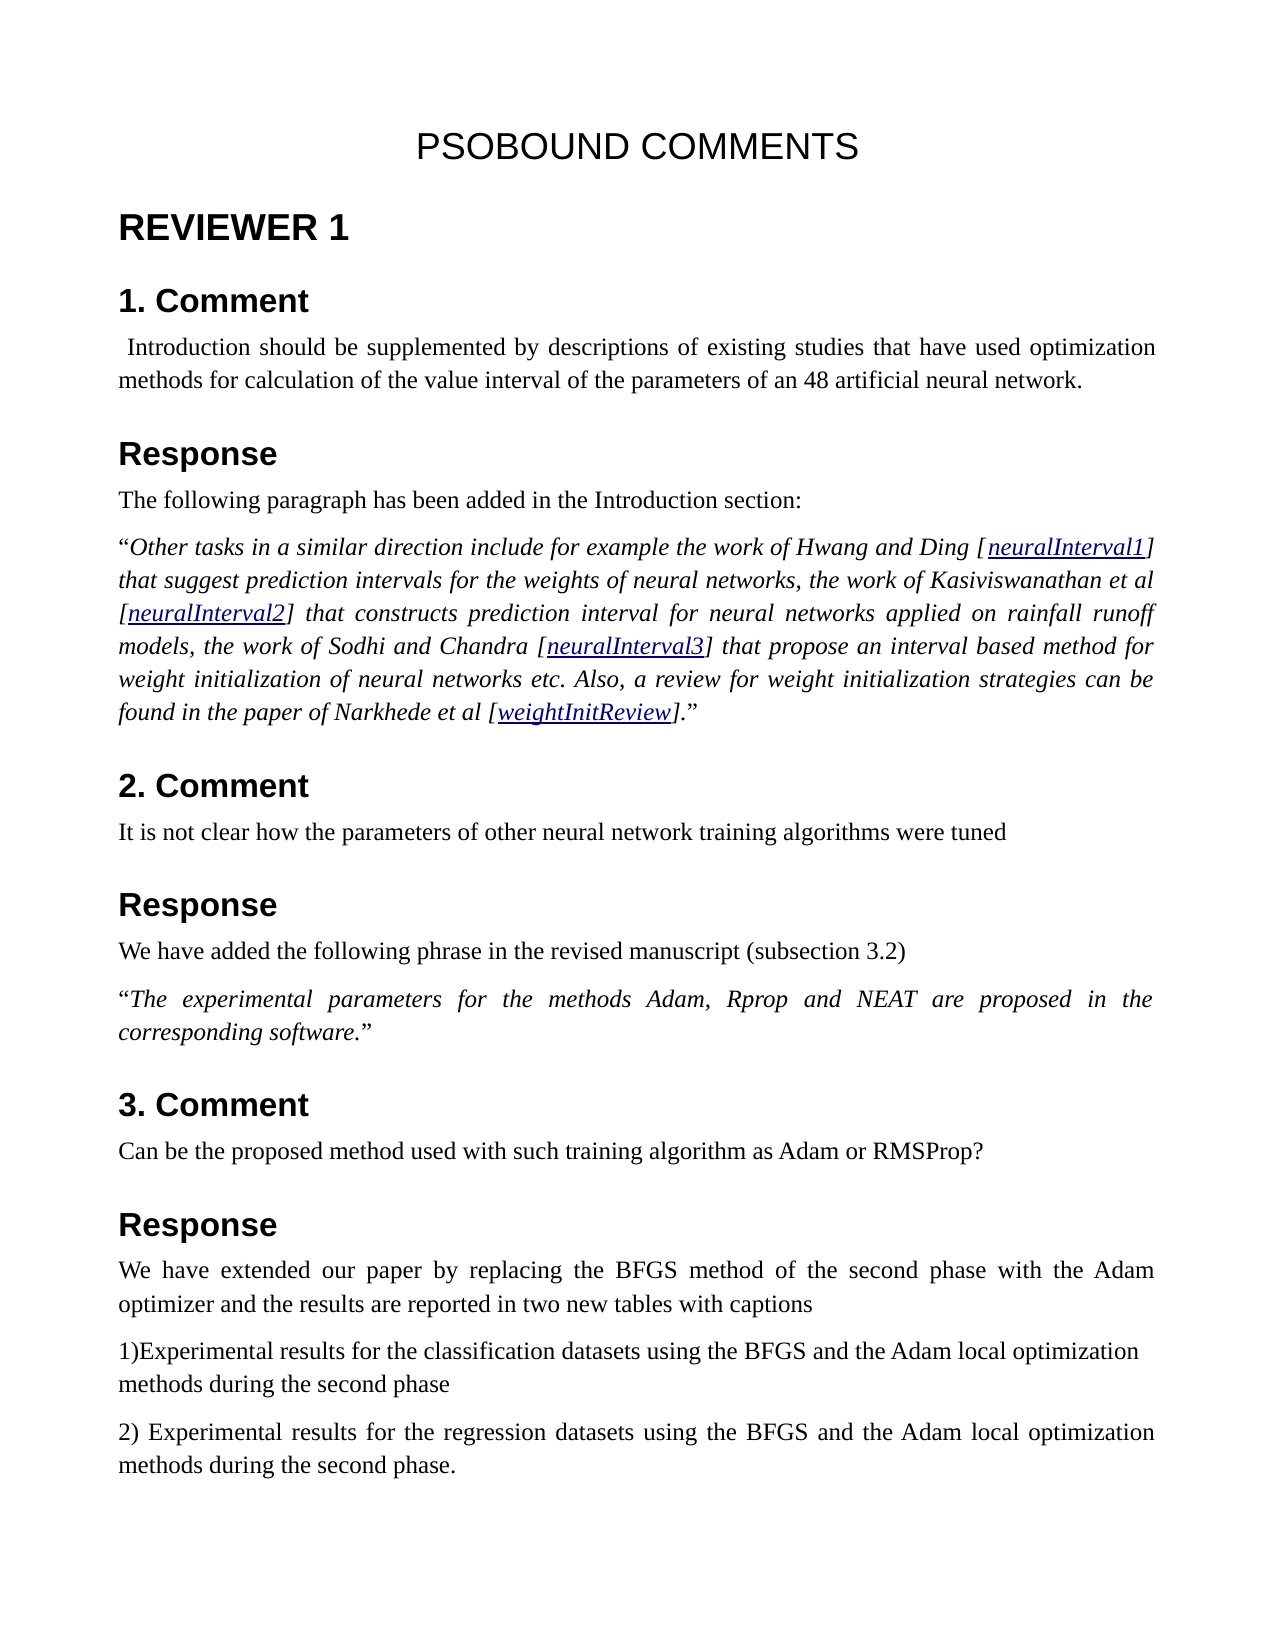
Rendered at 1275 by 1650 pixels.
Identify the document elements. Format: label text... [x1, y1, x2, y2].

text It is not clear how the parameters of other neural network training algorithms were tuned [118, 817, 1157, 846]
subtitle Response [118, 434, 1157, 472]
subtitle 1. Comment [118, 281, 1157, 320]
text We have added the following phrase in the revised manuscript (subsection 3.2) [118, 936, 1157, 965]
subtitle 2. Comment [118, 766, 1157, 804]
text 2) Experimental results for the regression datasets using the BFGS and the Adam local optimization methods during the second phase. [118, 1417, 1157, 1479]
text “Other tasks in a similar direction include for example the work of Hwang and Ding [neuralInterval1] that suggest prediction intervals for the weights of neural networks, the work of Kasiviswanathan et al [neuralInterval2] that constructs prediction interval for neural networks applied on rainfall runoff models, the work of Sodhi and Chandra [neuralInterval3] that propose an interval based method for weight initialization of neural networks etc. Also, a review for weight initialization strategies can be found in the paper of Narkhede et al [weightInitReview].” [118, 532, 1157, 726]
subtitle 3. Comment [118, 1085, 1157, 1124]
subtitle PSOBOUND COMMENTS [118, 124, 1157, 167]
text “The experimental parameters for the methods Adam, Rprop and NEAT are proposed in the corresponding software.” [118, 984, 1157, 1046]
text The following paragraph has been added in the Introduction section: [118, 485, 1157, 513]
text Can be the proposed method used with such training algorithm as Adam or RMSProp? [118, 1136, 1157, 1165]
subtitle REVIEWER 1 [118, 205, 1157, 248]
text 1)Experimental results for the classification datasets using the BFGS and the Adam local optimization methods during the second phase [118, 1336, 1157, 1398]
text We have extended our paper by replacing the BFGS method of the second phase with the Adam optimizer and the results are reported in two new tables with captions [118, 1256, 1157, 1317]
subtitle Response [118, 885, 1157, 924]
text Introduction should be supplemented by descriptions of existing studies that have used optimization methods for calculation of the value interval of the parameters of an 48 artificial neural network. [118, 332, 1157, 394]
subtitle Response [118, 1205, 1157, 1243]
